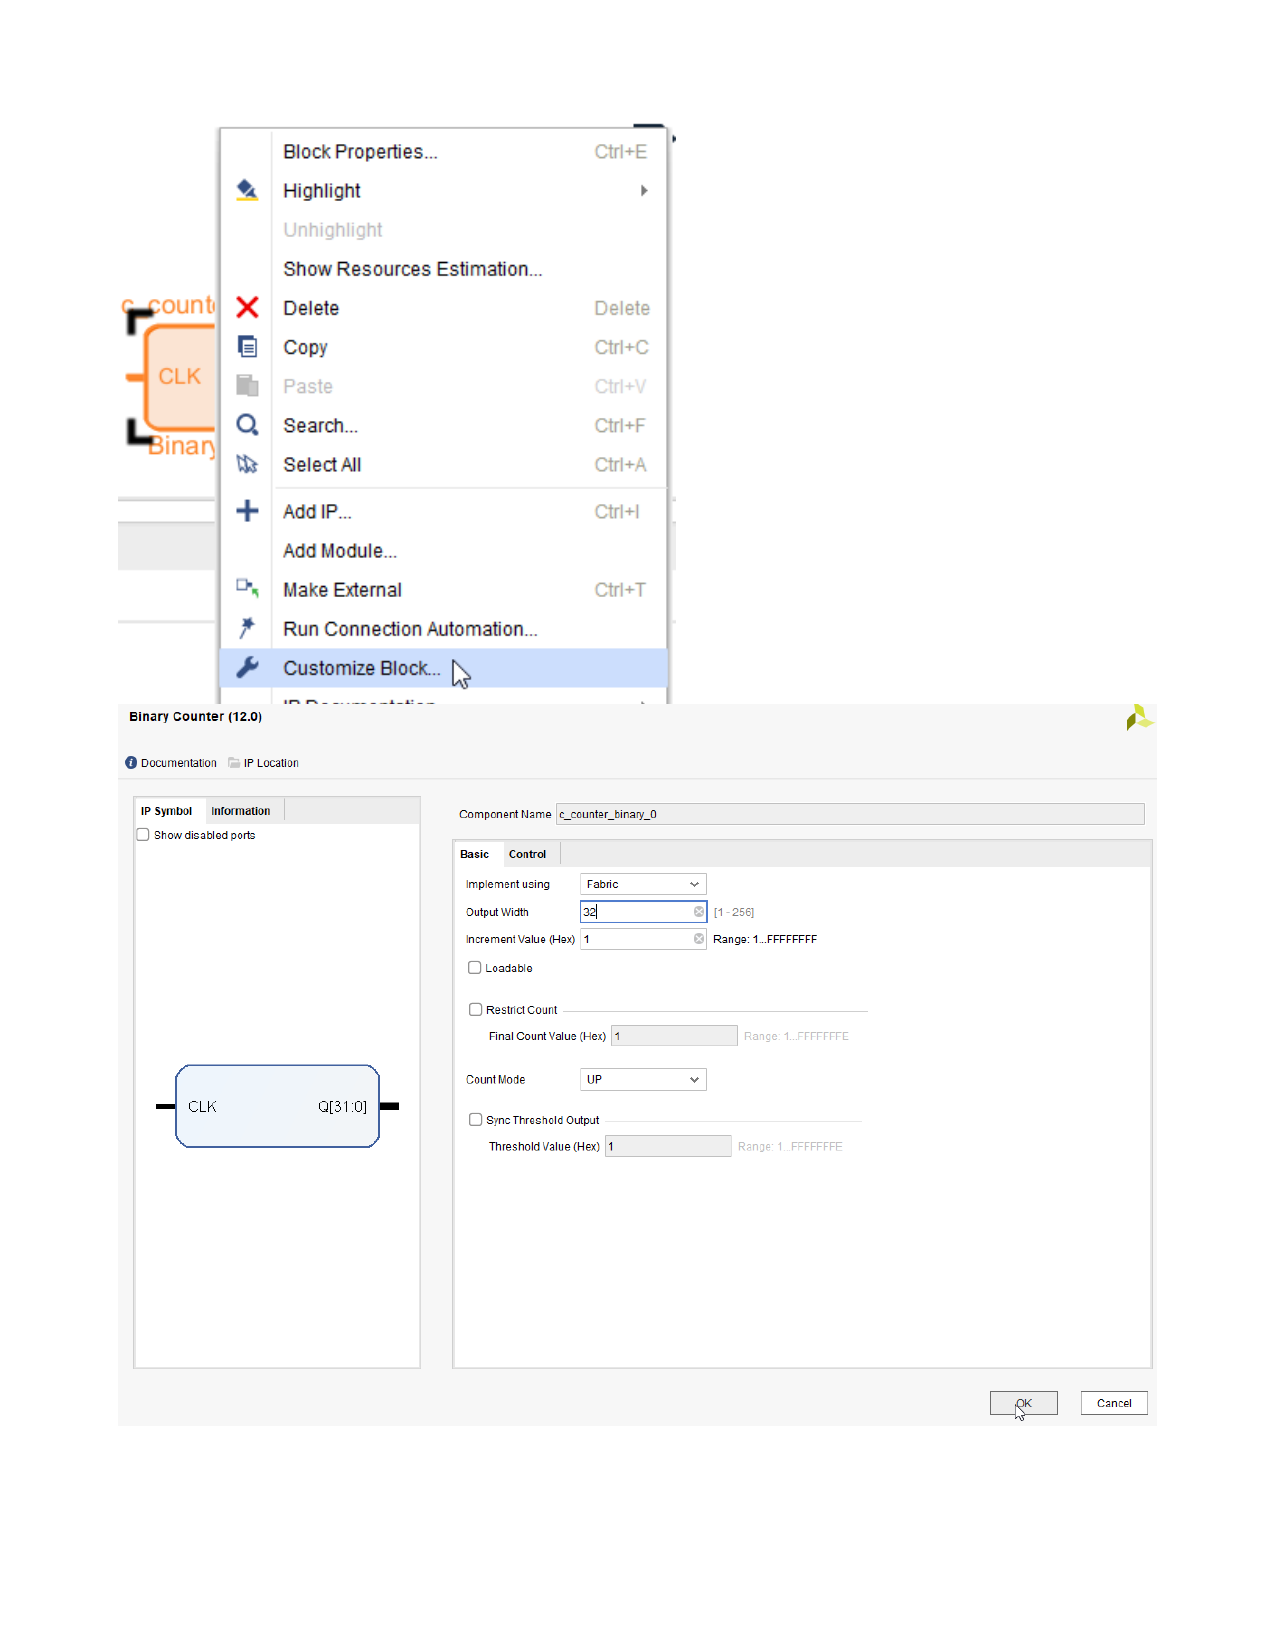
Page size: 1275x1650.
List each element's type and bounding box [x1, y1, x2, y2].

picture [118, 118, 1157, 1426]
